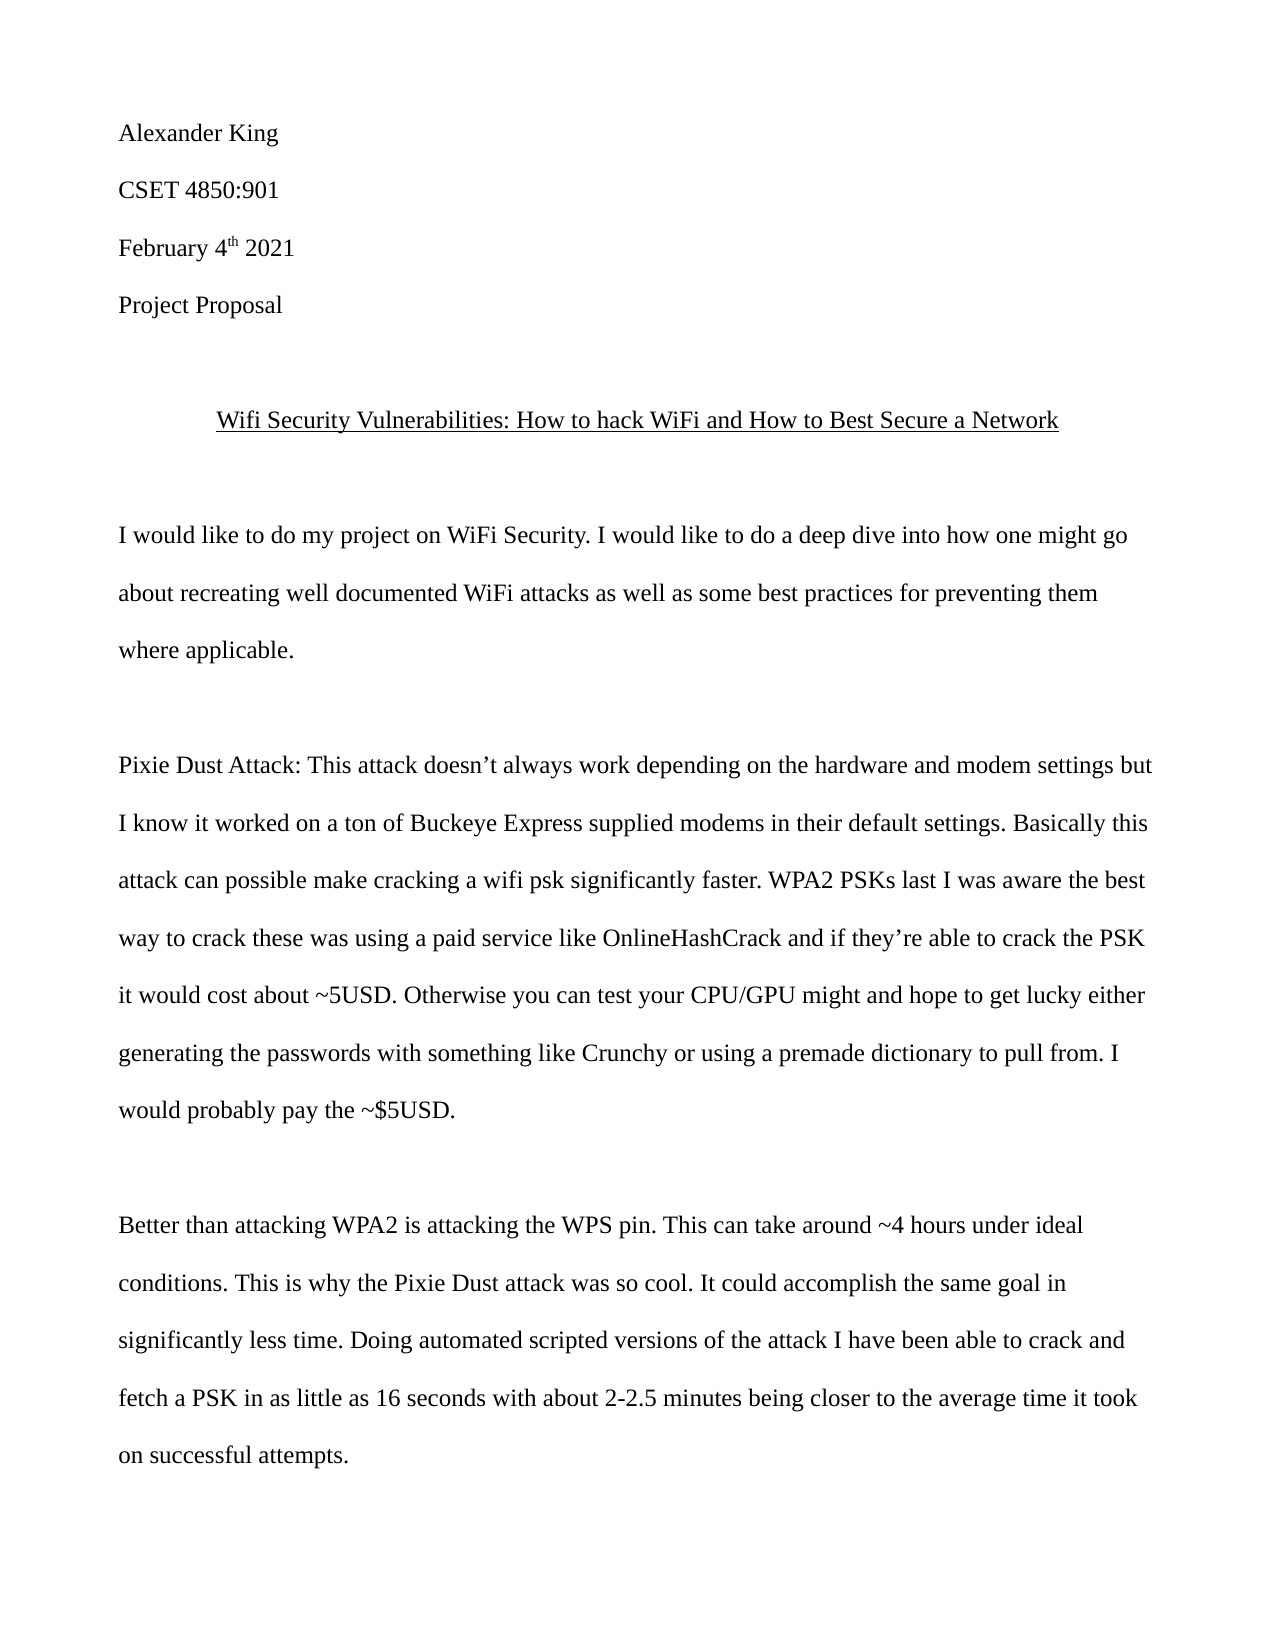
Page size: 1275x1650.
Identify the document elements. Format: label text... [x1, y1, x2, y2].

text Project Proposal [118, 291, 1157, 319]
text Wifi Security Vulnerabilities: How to hack WiFi and How to Best Secure a Network [118, 406, 1157, 434]
text Alexander King [118, 118, 1157, 147]
text February 4th 2021 [118, 233, 1157, 262]
text Pixie Dust Attack: This attack doesn’t always work depending on the hardware and modem settings but I know it worked on a ton of Buckeye Express supplied modems in their default settings. Basically this attack can possible make cracking a wifi psk significantly faster. WPA2 PSKs last I was aware the best way to crack these was using a paid service like OnlineHashCrack and if they’re able to crack the PSK it would cost about ~5USD. Otherwise you can test your CPU/GPU might and hope to get lucky either generating the passwords with something like Crunchy or using a premade dictionary to pull from. I would probably pay the ~$5USD. Better than attacking WPA2 is attacking the WPS pin. This can take around ~4 hours under ideal conditions. This is why the Pixie Dust attack was so cool. It could accomplish the same goal in significantly less time. Doing automated scripted versions of the attack I have been able to crack and fetch a PSK in as little as 16 seconds with about 2-2.5 minutes being closer to the average time it took on successful attempts. [118, 751, 1157, 1469]
text CSET 4850:901 [118, 176, 1157, 204]
text I would like to do my project on WiFi Security. I would like to do a deep dive into how one might go about recreating well documented WiFi attacks as well as some best practices for preventing them where applicable. [118, 521, 1157, 664]
